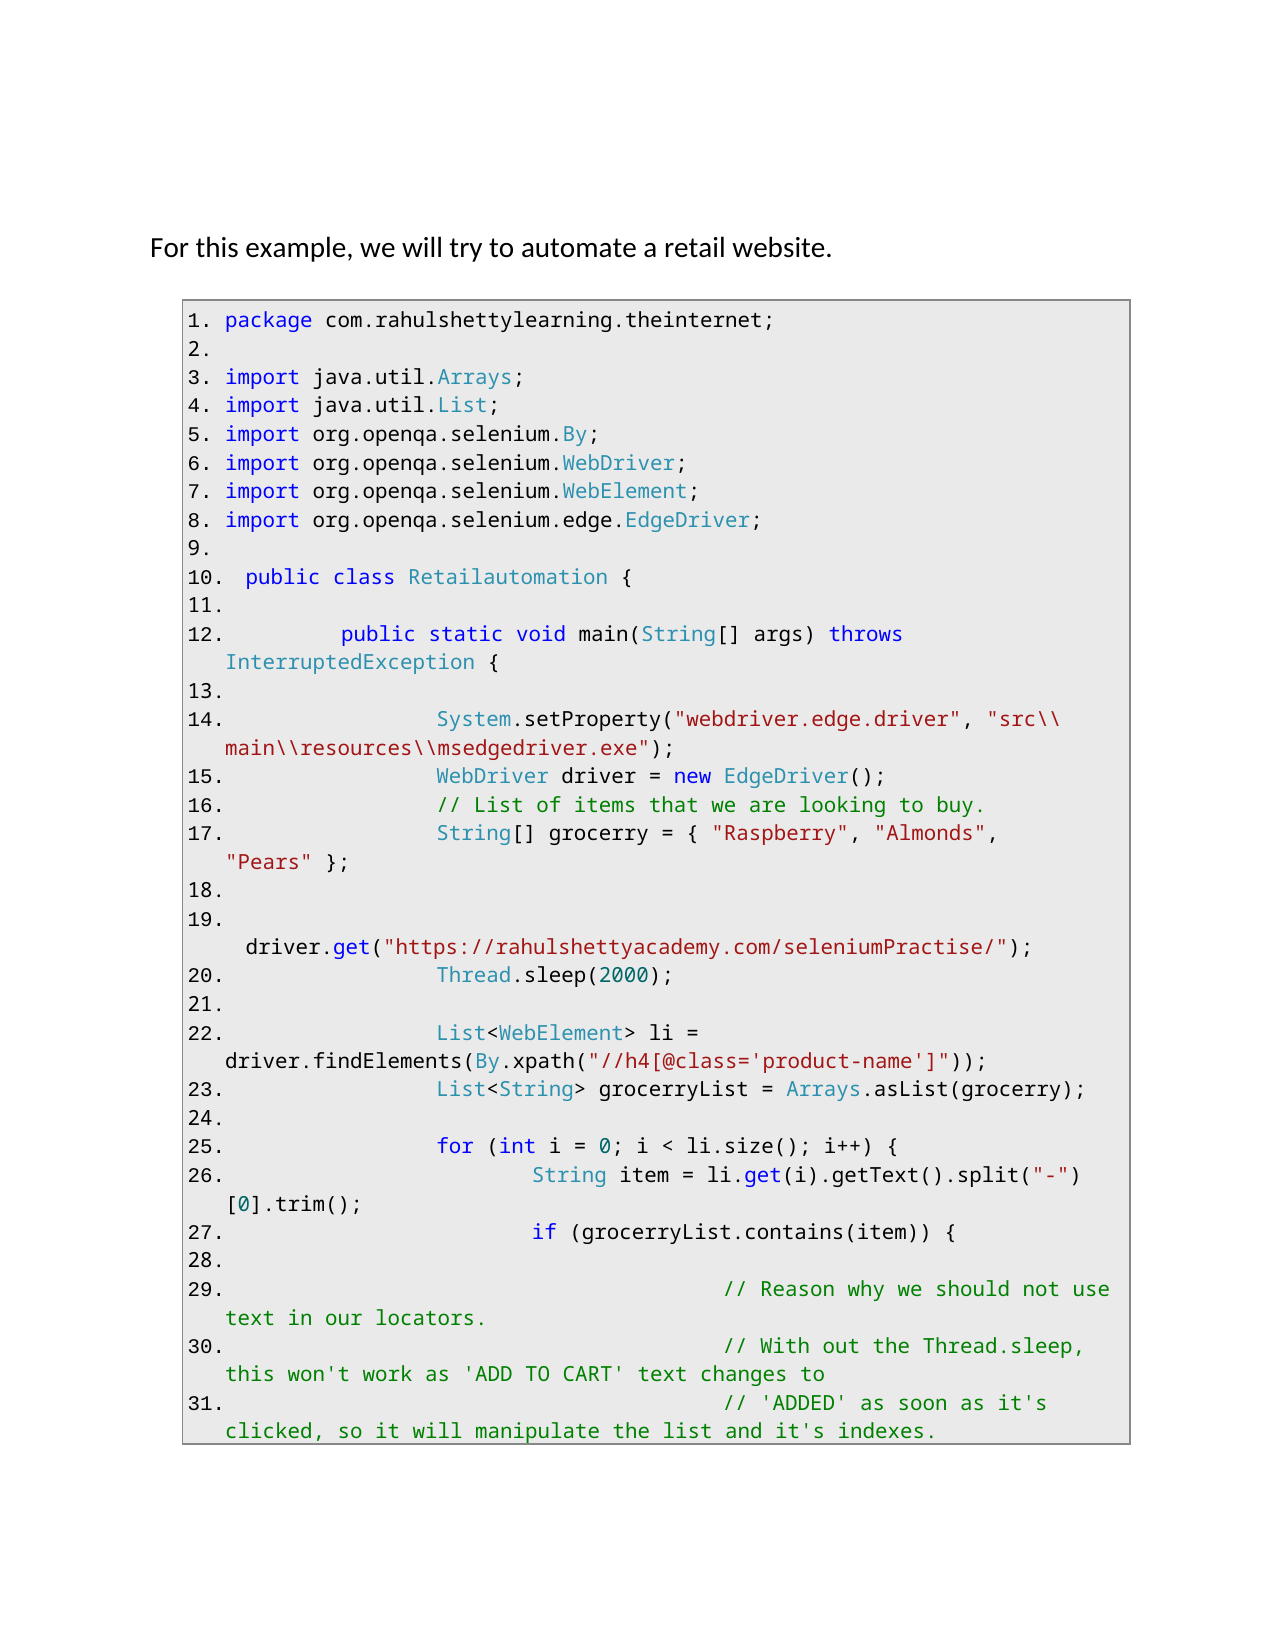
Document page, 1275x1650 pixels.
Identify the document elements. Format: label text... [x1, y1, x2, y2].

list if (grocerryList.contains(item)) { [183, 1211, 1129, 1240]
list // Reason why we should not use text in our locators. [183, 1268, 1129, 1325]
text For this example, we will try to automate a retail website. [150, 229, 1125, 265]
list public class Retailautomation { [183, 556, 1129, 584]
list public static void main(String[] args) throws InterruptedException { [183, 613, 1129, 670]
list import java.util.List; [183, 385, 1129, 413]
list // With out the Thread.sleep, this won't work as 'ADD TO CART' text changes to [183, 1325, 1129, 1382]
list import org.openqa.selenium.edge.EdgeDriver; [183, 499, 1129, 528]
list String item = li.get(i).getText().split("-")[0].trim(); [183, 1154, 1129, 1211]
list import java.util.Arrays; [183, 356, 1129, 385]
list // List of items that we are looking to buy. [183, 784, 1129, 812]
list driver.get("https://rahulshettyacademy.com/seleniumPractise/"); [183, 898, 1129, 955]
list import org.openqa.selenium.WebElement; [183, 471, 1129, 499]
list List<String> grocerryList = Arrays.asList(grocerry); [183, 1069, 1129, 1097]
list // 'ADDED' as soon as it's clicked, so it will manipulate the list and it's indexes. [183, 1382, 1129, 1443]
list System.setProperty("webdriver.edge.driver", "src\\main\\resources\\msedgedriver.exe"); [183, 698, 1129, 755]
list for (int i = 0; i < li.size(); i++) { [183, 1126, 1129, 1154]
list import org.openqa.selenium.By; [183, 413, 1129, 442]
list WebDriver driver = new EdgeDriver(); [183, 755, 1129, 784]
list List<WebElement> li = driver.findElements(By.xpath("//h4[@class='product-name']")); [183, 1012, 1129, 1069]
list import org.openqa.selenium.WebDriver; [183, 442, 1129, 471]
list String[] grocerry = { "Raspberry", "Almonds", "Pears" }; [183, 812, 1129, 869]
list Thread.sleep(2000); [183, 955, 1129, 983]
list package com.rahulshettylearning.theinternet; [183, 301, 1129, 328]
